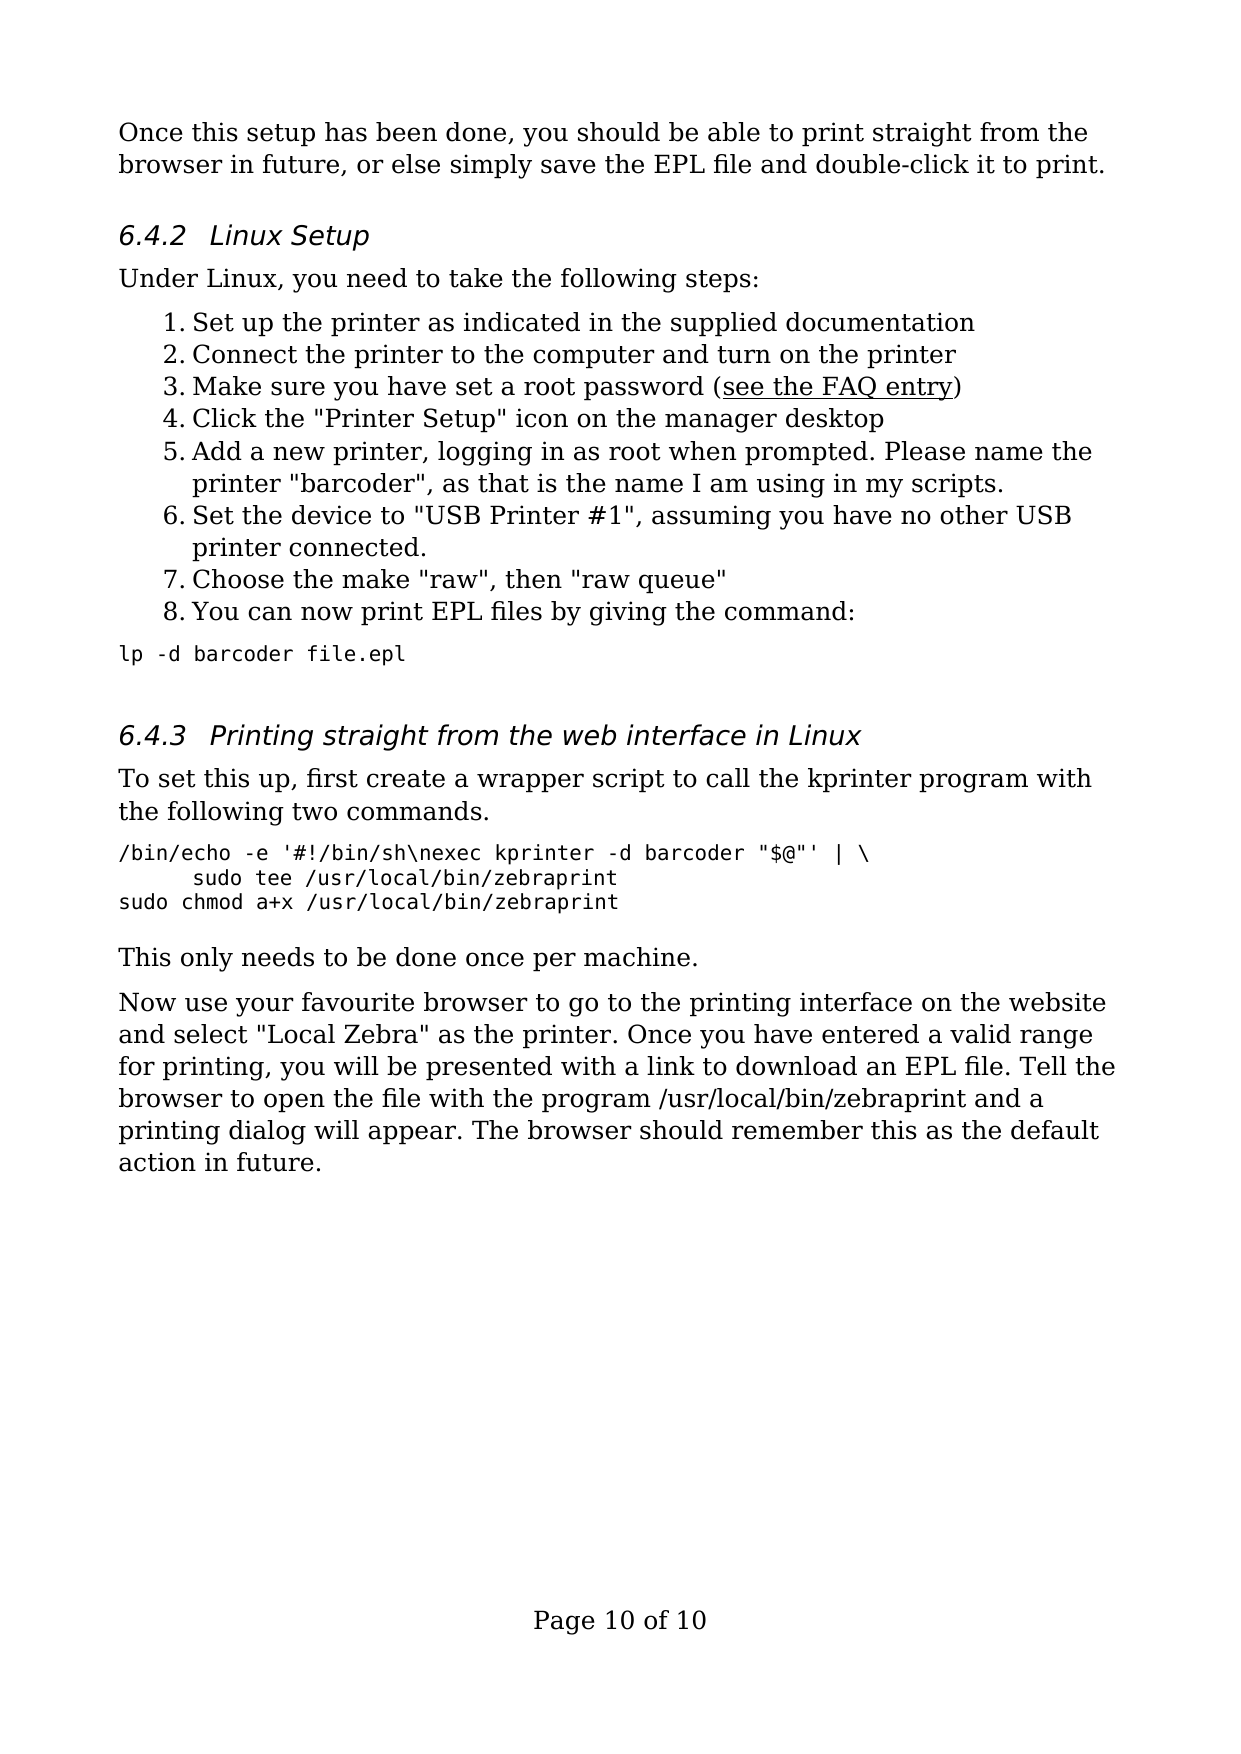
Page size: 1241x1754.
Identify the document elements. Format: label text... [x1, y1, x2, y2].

text sudo chmod a+x /usr/local/bin/zebraprint [118, 890, 1122, 914]
text Under Linux, you need to take the following steps: [118, 264, 1122, 293]
list Set up the printer as indicated in the supplied documentation [162, 308, 1122, 338]
subtitle Printing straight from the web interface in Linux [118, 721, 1122, 752]
text lp -d barcoder file.epl [118, 642, 1122, 666]
text sudo tee /usr/local/bin/zebraprint [118, 866, 1122, 890]
subtitle Linux Setup [118, 220, 1122, 251]
text /bin/echo -e '#!/bin/sh\nexec kprinter -d barcoder "$@"' | \ [118, 841, 1122, 866]
list Add a new printer, logging in as root when prompted. Please name the printer "barcoder", as that is the name I am using in my scripts. [162, 437, 1122, 498]
text This only needs to be done once per machine. [118, 943, 1122, 973]
text To set this up, first create a wrapper script to call the kprinter program with the following two commands. [118, 764, 1122, 826]
list Click the "Printer Setup" icon on the manager desktop [162, 405, 1122, 434]
list Choose the make "raw", then "raw queue" [162, 565, 1122, 594]
list Connect the printer to the computer and turn on the printer [162, 341, 1122, 370]
list You can now print EPL files by giving the command: [162, 597, 1122, 626]
text Now use your favourite browser to go to the printing interface on the website and select "Local Zebra" as the printer. Once you have entered a valid range for printing, you will be presented with a link to download an EPL file. Tell the browser to open the file with the program /usr/local/bin/zebraprint and a printing dialog will appear. The browser should remember this as the default action in future. [118, 988, 1122, 1178]
list Set the device to "USB Printer #1", assuming you have no other USB printer connected. [162, 501, 1122, 562]
text Once this setup has been done, you should be able to print straight from the browser in future, or else simply save the EPL file and double-click it to print. [118, 118, 1122, 179]
list Make sure you have set a root password (see the FAQ entry) [162, 373, 1122, 402]
